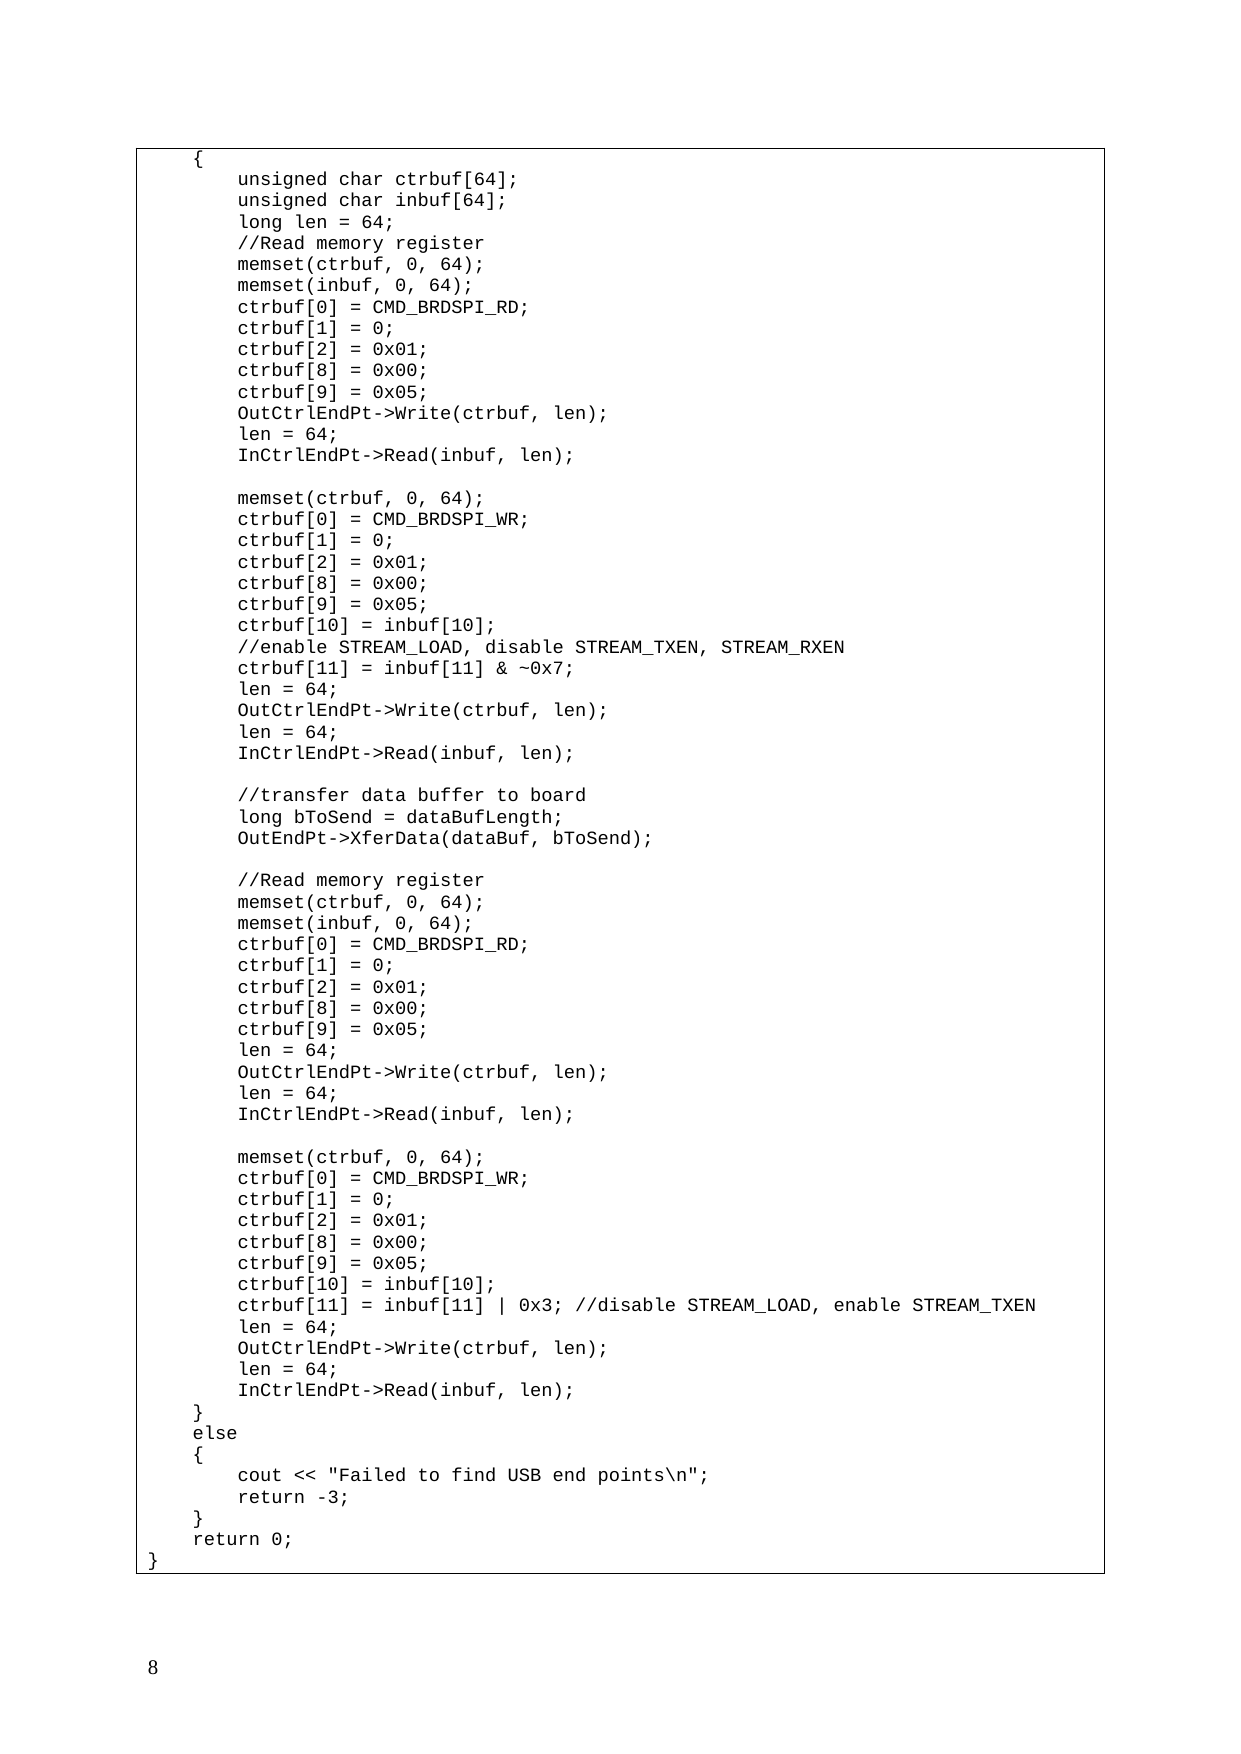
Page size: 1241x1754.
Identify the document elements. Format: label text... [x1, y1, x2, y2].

table_header { unsigned char ctrbuf[64]; unsigned char inbuf[64]; long len = 64; //Read memory register memset(ctrbuf, 0, 64); memset(inbuf, 0, 64); ctrbuf[0] = CMD_BRDSPI_RD; ctrbuf[1] = 0; ctrbuf[2] = 0x01; ctrbuf[8] = 0x00; ctrbuf[9] = 0x05; OutCtrlEndPt->Write(ctrbuf, len); len = 64; InCtrlEndPt->Read(inbuf, len); memset(ctrbuf, 0, 64); ctrbuf[0] = CMD_BRDSPI_WR; ctrbuf[1] = 0; ctrbuf[2] = 0x01; ctrbuf[8] = 0x00; ctrbuf[9] = 0x05; ctrbuf[10] = inbuf[10]; //enable STREAM_LOAD, disable STREAM_TXEN, STREAM_RXEN ctrbuf[11] = inbuf[11] & ~0x7; len = 64; OutCtrlEndPt->Write(ctrbuf, len); len = 64; InCtrlEndPt->Read(inbuf, len); //transfer data buffer to board long bToSend = dataBufLength; OutEndPt->XferData(dataBuf, bToSend); //Read memory register memset(ctrbuf, 0, 64); memset(inbuf, 0, 64); ctrbuf[0] = CMD_BRDSPI_RD; ctrbuf[1] = 0; ctrbuf[2] = 0x01; ctrbuf[8] = 0x00; ctrbuf[9] = 0x05; len = 64; OutCtrlEndPt->Write(ctrbuf, len); len = 64; InCtrlEndPt->Read(inbuf, len); memset(ctrbuf, 0, 64); ctrbuf[0] = CMD_BRDSPI_WR; ctrbuf[1] = 0; ctrbuf[2] = 0x01; ctrbuf[8] = 0x00; ctrbuf[9] = 0x05; ctrbuf[10] = inbuf[10]; ctrbuf[11] = inbuf[11] | 0x3; //disable STREAM_LOAD, enable STREAM_TXEN len = 64; OutCtrlEndPt->Write(ctrbuf, len); len = 64; InCtrlEndPt->Read(inbuf, len); } else { cout << "Failed to find USB end points\n"; return -3; } return 0; } [137, 149, 1104, 1572]
